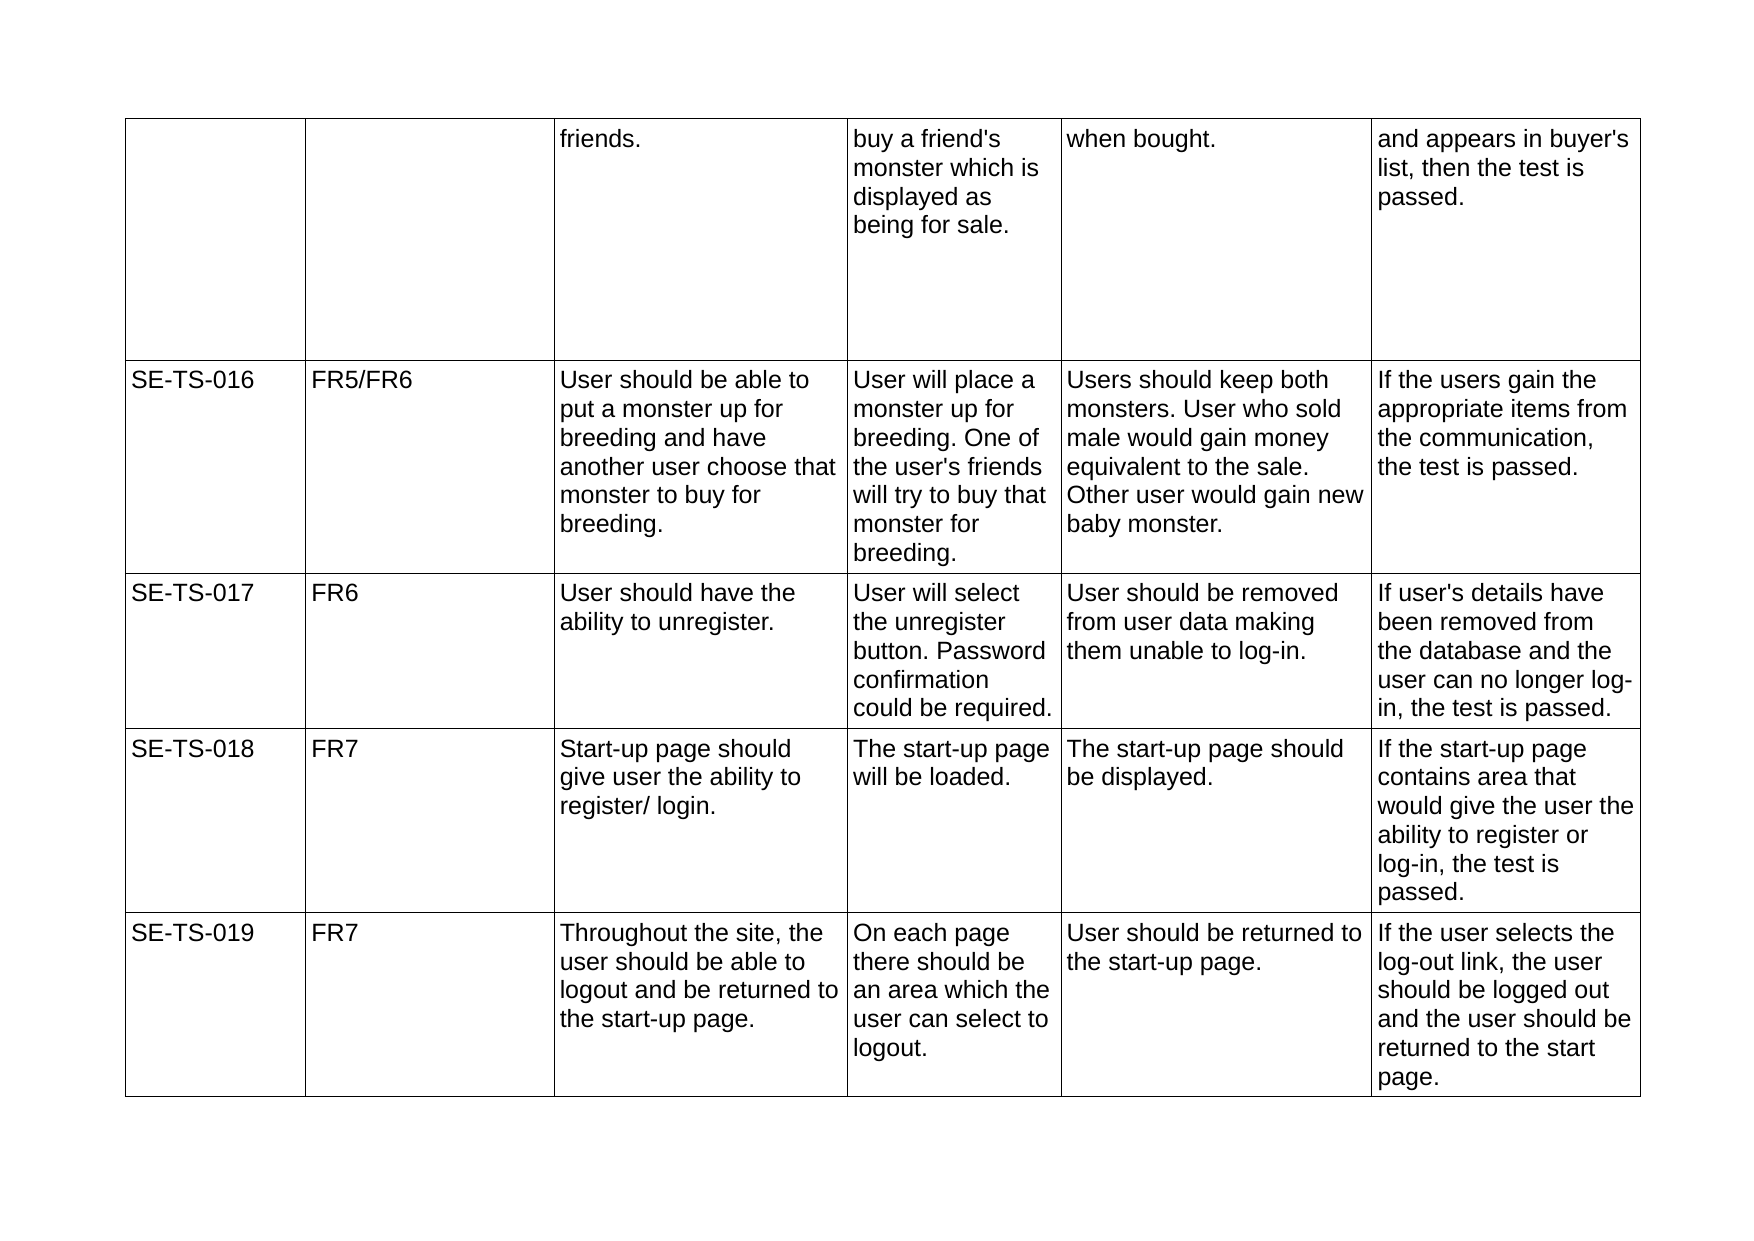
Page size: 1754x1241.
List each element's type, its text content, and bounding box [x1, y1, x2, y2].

table_cell If the start-up page contains area that would give the user the ability to register or log-in, the test is passed. [1372, 729, 1640, 912]
table_cell SE-TS-018 [126, 729, 305, 912]
table_cell FR7 [306, 913, 554, 1096]
table_cell FR5/FR6 [306, 361, 554, 572]
table_cell Users should keep both monsters. User who sold male would gain money equivalent to the sale. Other user would gain new baby monster. [1062, 361, 1371, 572]
table_cell when bought. [1062, 119, 1371, 360]
table_cell User should be able to put a monster up for breeding and have another user choose that monster to buy for breeding. [555, 361, 847, 572]
table_cell FR6 [306, 574, 554, 728]
table_cell and appears in buyer's list, then the test is passed. [1372, 119, 1640, 360]
table_cell User will place a monster up for breeding. One of the user's friends will try to buy that monster for breeding. [848, 361, 1061, 572]
table_cell User should have the ability to unregister. [555, 574, 847, 728]
table_cell User should be removed from user data making them unable to log-in. [1062, 574, 1371, 728]
table_cell SE-TS-019 [126, 913, 305, 1096]
table_cell Throughout the site, the user should be able to logout and be returned to the start-up page. [555, 913, 847, 1096]
table_cell SE-TS-016 [126, 361, 305, 572]
table_cell If user's details have been removed from the database and the user can no longer log-in, the test is passed. [1372, 574, 1640, 728]
table_cell User should be returned to the start-up page. [1062, 913, 1371, 1096]
table_cell Start-up page should give user the ability to register/ login. [555, 729, 847, 912]
table_cell The start-up page will be loaded. [848, 729, 1061, 912]
table_cell FR7 [306, 729, 554, 912]
table_cell If the users gain the appropriate items from the communication, the test is passed. [1372, 361, 1640, 572]
table_cell [126, 119, 305, 360]
table_cell User will select the unregister button. Password confirmation could be required. [848, 574, 1061, 728]
table_cell The start-up page should be displayed. [1062, 729, 1371, 912]
table_cell If the user selects the log-out link, the user should be logged out and the user should be returned to the start page. [1372, 913, 1640, 1096]
table_cell [306, 119, 554, 360]
table_cell SE-TS-017 [126, 574, 305, 728]
table_cell buy a friend's monster which is displayed as being for sale. [848, 119, 1061, 360]
table_cell On each page there should be an area which the user can select to logout. [848, 913, 1061, 1096]
table_cell friends. [555, 119, 847, 360]
